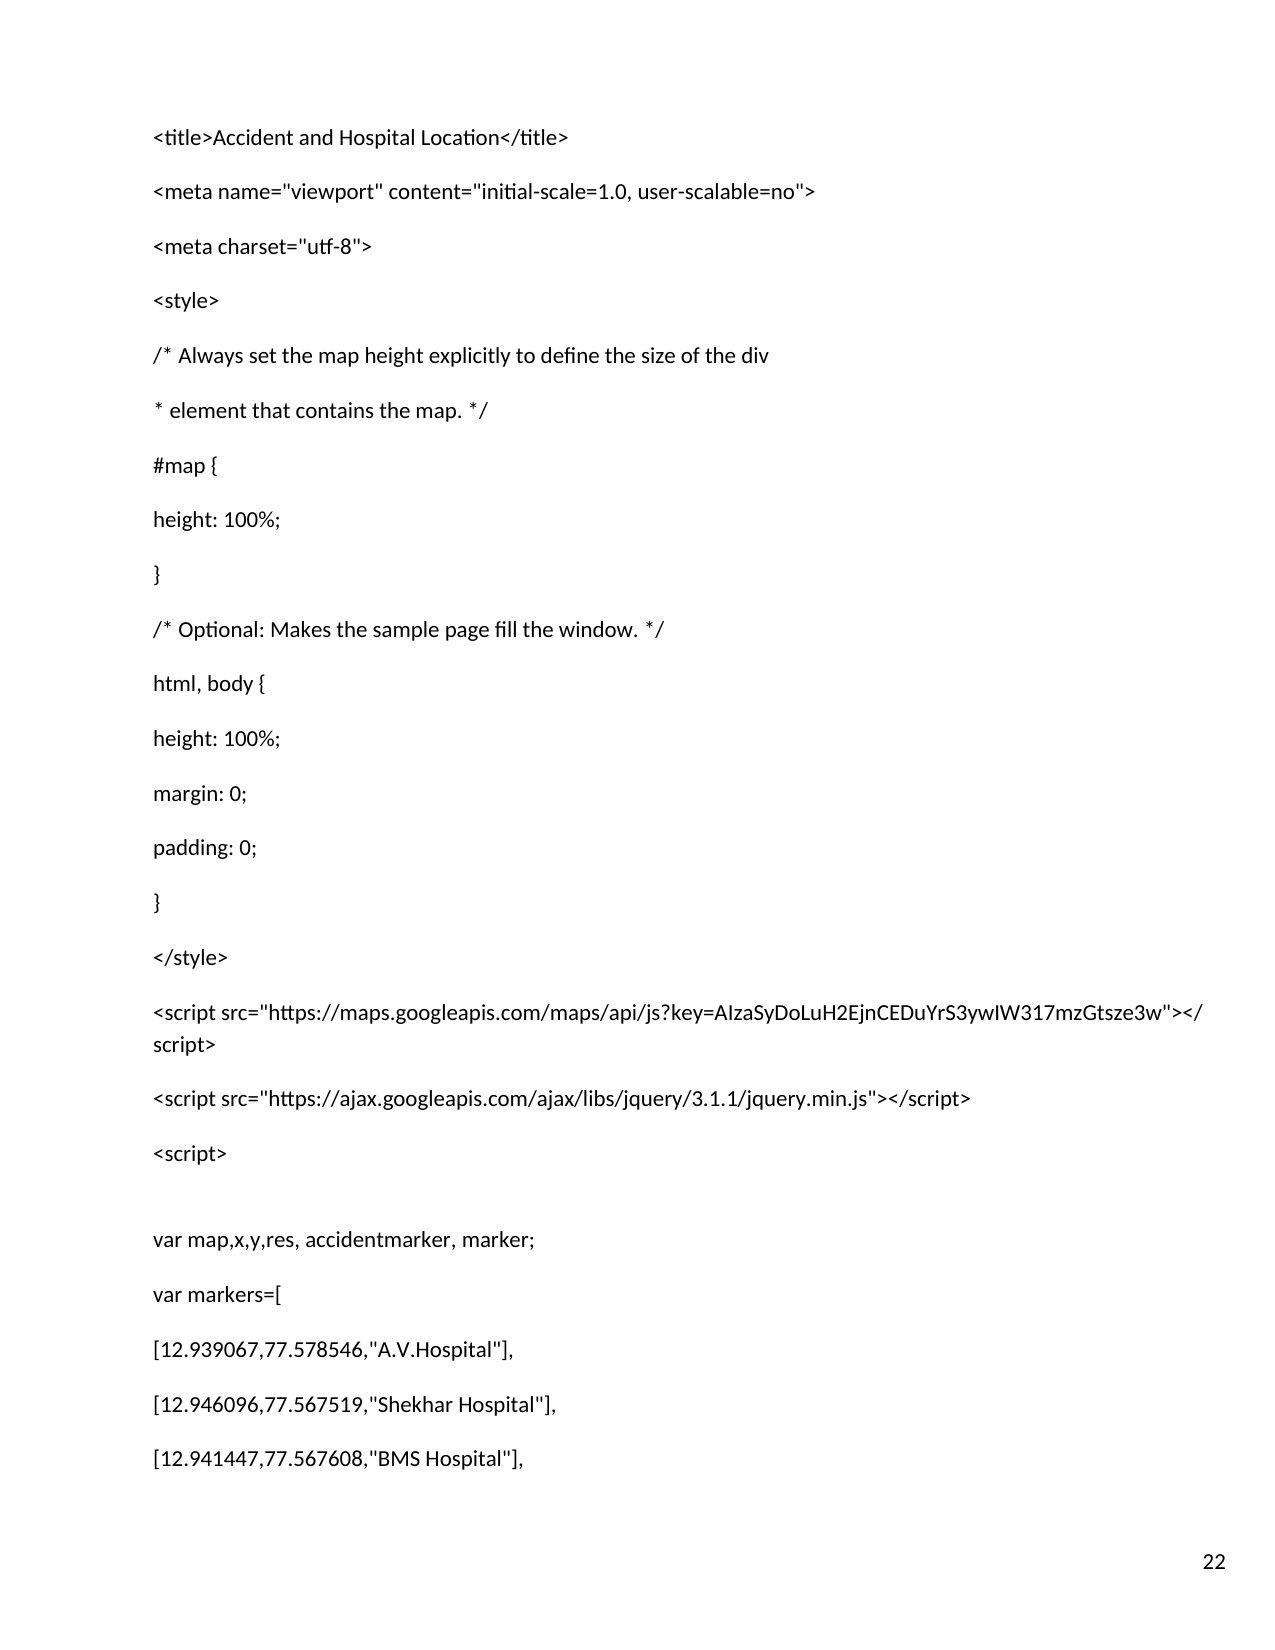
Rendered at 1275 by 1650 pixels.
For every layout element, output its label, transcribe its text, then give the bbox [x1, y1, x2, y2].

table_header <script src="https://ajax.googleapis.com/ajax/libs/jquery/3.1.1/jquery.min.js"></script> [150, 1082, 1198, 1136]
table_header <meta charset="utf-8"> [150, 229, 458, 284]
table_header html, body { [150, 667, 317, 721]
table_header * element that contains the map. */ [150, 393, 584, 448]
table_header <style> [150, 284, 262, 338]
table_header height: 100%; [150, 721, 332, 776]
table_header /* Always set the map height explicitly to define the size of the div [150, 339, 947, 393]
table_header <title>Accident and Hospital Location</title> [150, 120, 705, 174]
table_header <meta name="viewport" content="initial-scale=1.0, user-scalable=no"> [150, 174, 1027, 229]
table_header var markers=[ [150, 1278, 337, 1332]
table_header /* Optional: Makes the sample page fill the window. */ [150, 612, 796, 667]
table_header } [150, 885, 183, 940]
table_header </style> [150, 940, 270, 995]
table_header [150, 65, 265, 120]
table_header [150, 1191, 168, 1223]
table_header #map { [150, 448, 262, 502]
table_header [12.941447,77.567608,"BMS Hospital"], [150, 1441, 633, 1496]
table_header margin: 0; [150, 776, 288, 831]
table_header var map,x,y,res, accidentmarker, marker; [150, 1223, 654, 1277]
table_header [12.946096,77.567519,"Shekhar Hospital"], [150, 1387, 677, 1441]
table_header padding: 0; [150, 831, 301, 885]
table_header [12.939067,77.578546,"A.V.Hospital"], [150, 1332, 620, 1387]
table_header height: 100%; [150, 503, 332, 557]
table_header <script src="https://maps.googleapis.com/maps/api/js?key=AIzaSyDoLuH2EjnCEDuYrS3ywIW317mzGtsze3w"></script> [150, 995, 1226, 1082]
table_header <script> [150, 1136, 272, 1191]
table_header } [150, 557, 183, 612]
